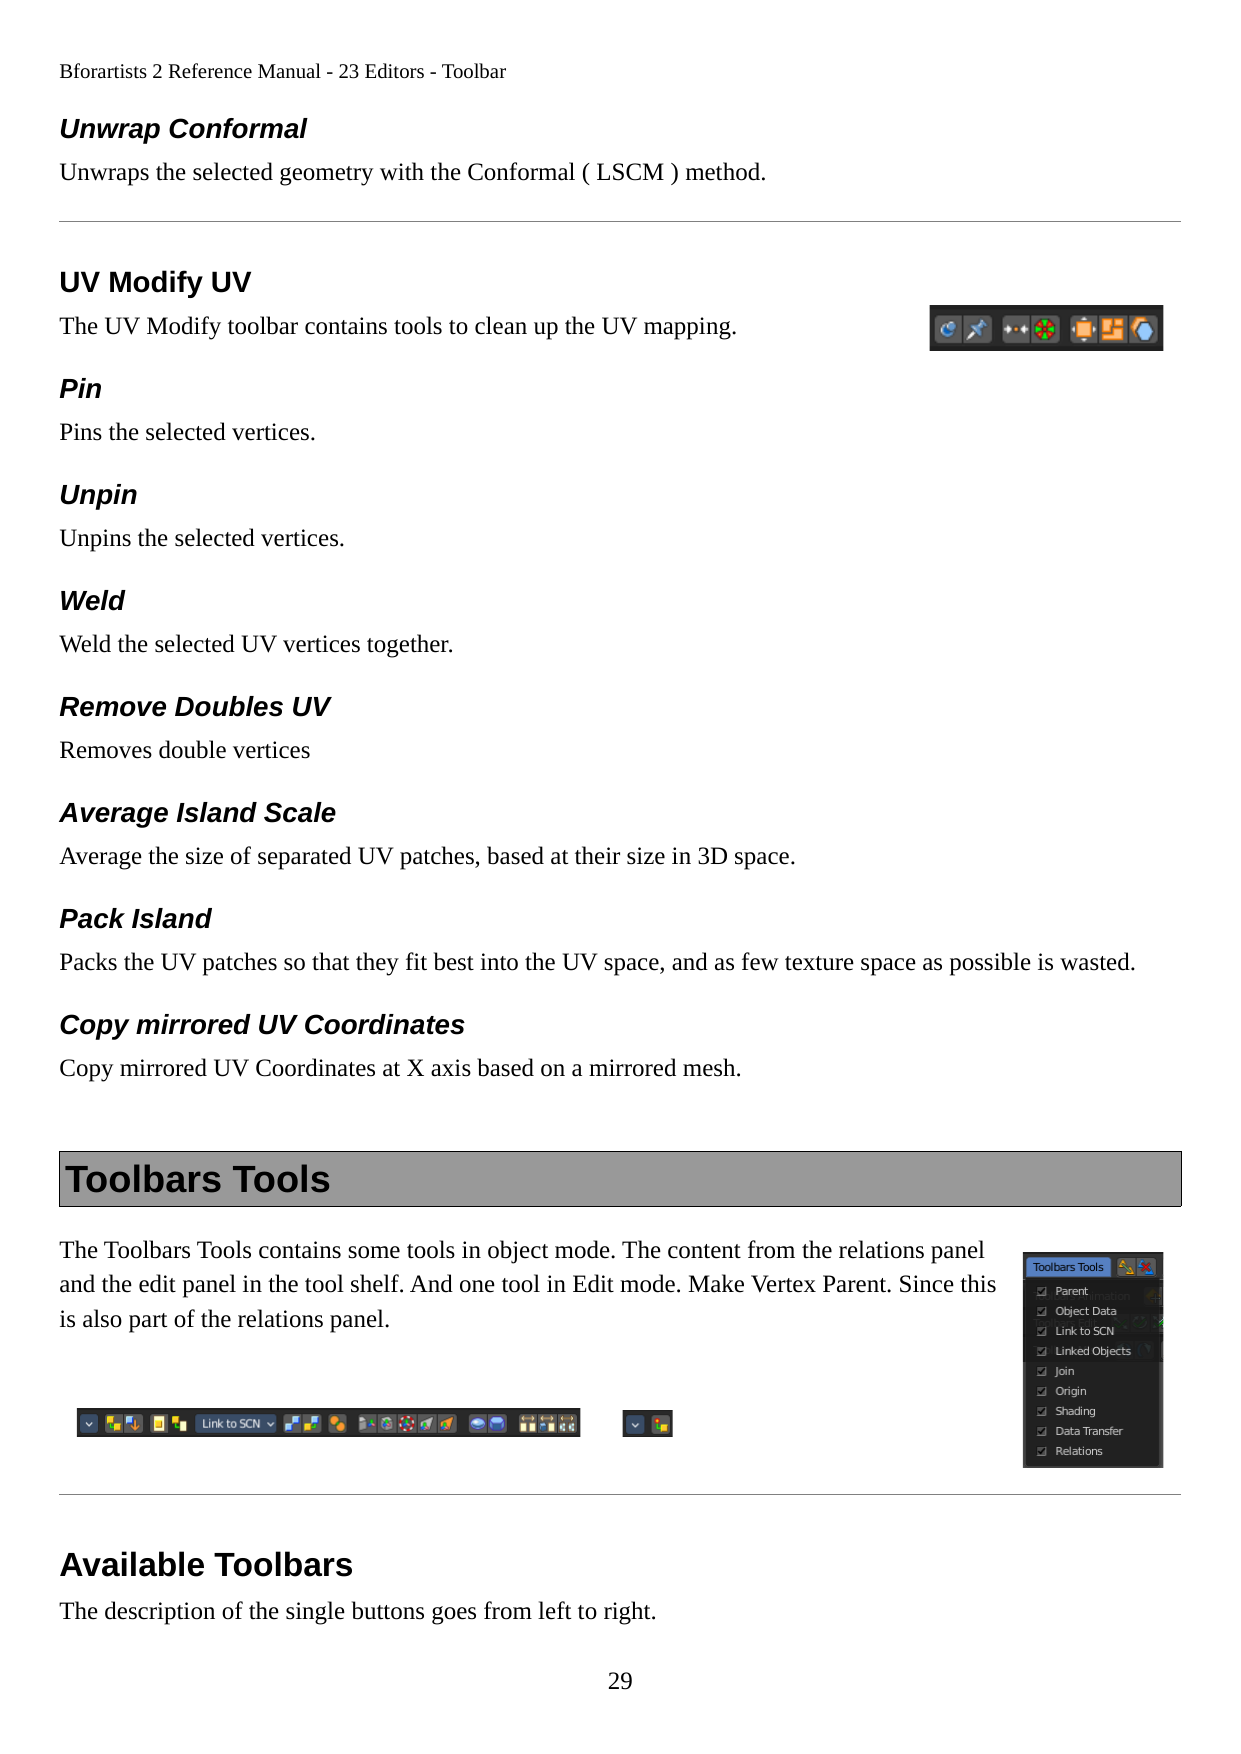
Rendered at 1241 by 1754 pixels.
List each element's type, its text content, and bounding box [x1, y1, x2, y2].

subtitle Unpin [59, 478, 1181, 510]
picture [76, 1408, 581, 1437]
text The Toolbars Tools contains some tools in object mode. The content from the relations panel and the edit panel in the tool shelf. And one tool in Edit mode. Make Vertex Parent. Since this is also part of the relations panel. [59, 1235, 1181, 1332]
text Unwraps the selected geometry with the Conformal ( LSCM ) method. [59, 157, 1181, 186]
text Removes double vertices [59, 735, 1181, 763]
subtitle Weld [59, 584, 1181, 616]
text Average the size of separated UV patches, based at their size in 3D space. [59, 841, 1181, 869]
subtitle Remove Doubles UV [59, 690, 1181, 722]
picture [622, 1410, 673, 1437]
text Copy mirrored UV Coordinates at X axis based on a mirrored mesh. [59, 1053, 1181, 1081]
subtitle Average Island Scale [59, 796, 1181, 828]
subtitle Pack Island [59, 902, 1181, 934]
subtitle UV Modify UV [59, 265, 1181, 298]
subtitle Pin [59, 373, 1181, 404]
text The description of the single buttons goes from left to right. [59, 1596, 1181, 1624]
text Weld the selected UV vertices together. [59, 629, 1181, 658]
table_header Toolbars Tools [60, 1152, 1181, 1206]
text Unpins the selected vertices. [59, 523, 1181, 552]
picture [929, 305, 1164, 351]
text Pins the selected vertices. [59, 417, 1181, 446]
text Packs the UV patches so that they fit best into the UV space, and as few texture space as possible is wasted. [59, 947, 1181, 975]
subtitle Unwrap Conformal [59, 113, 1181, 144]
picture [1022, 1252, 1164, 1468]
subtitle Copy mirrored UV Coordinates [59, 1008, 1181, 1040]
subtitle Available Toolbars [59, 1545, 1181, 1583]
text The UV Modify toolbar contains tools to clean up the UV mapping. [59, 311, 929, 340]
